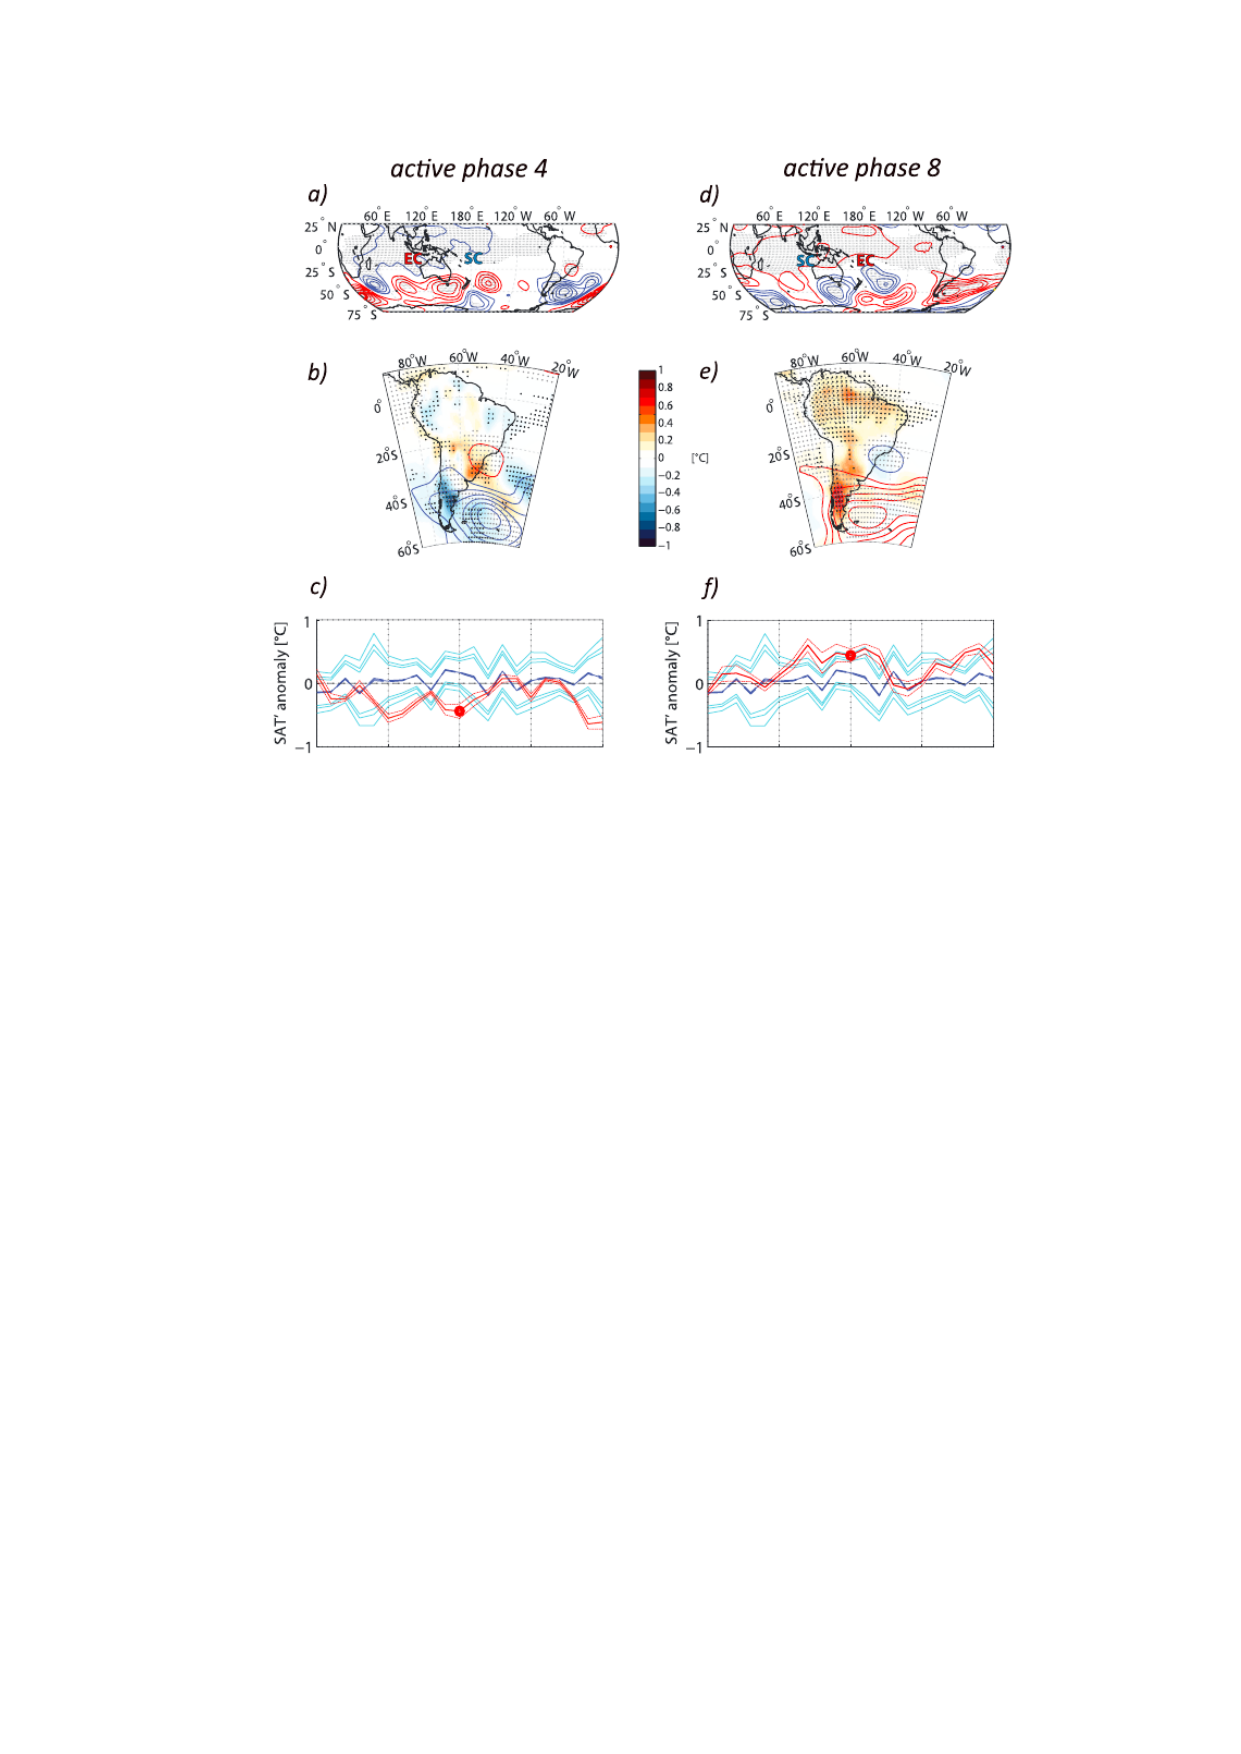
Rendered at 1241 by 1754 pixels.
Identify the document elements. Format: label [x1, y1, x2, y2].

picture [165, 122, 1042, 754]
